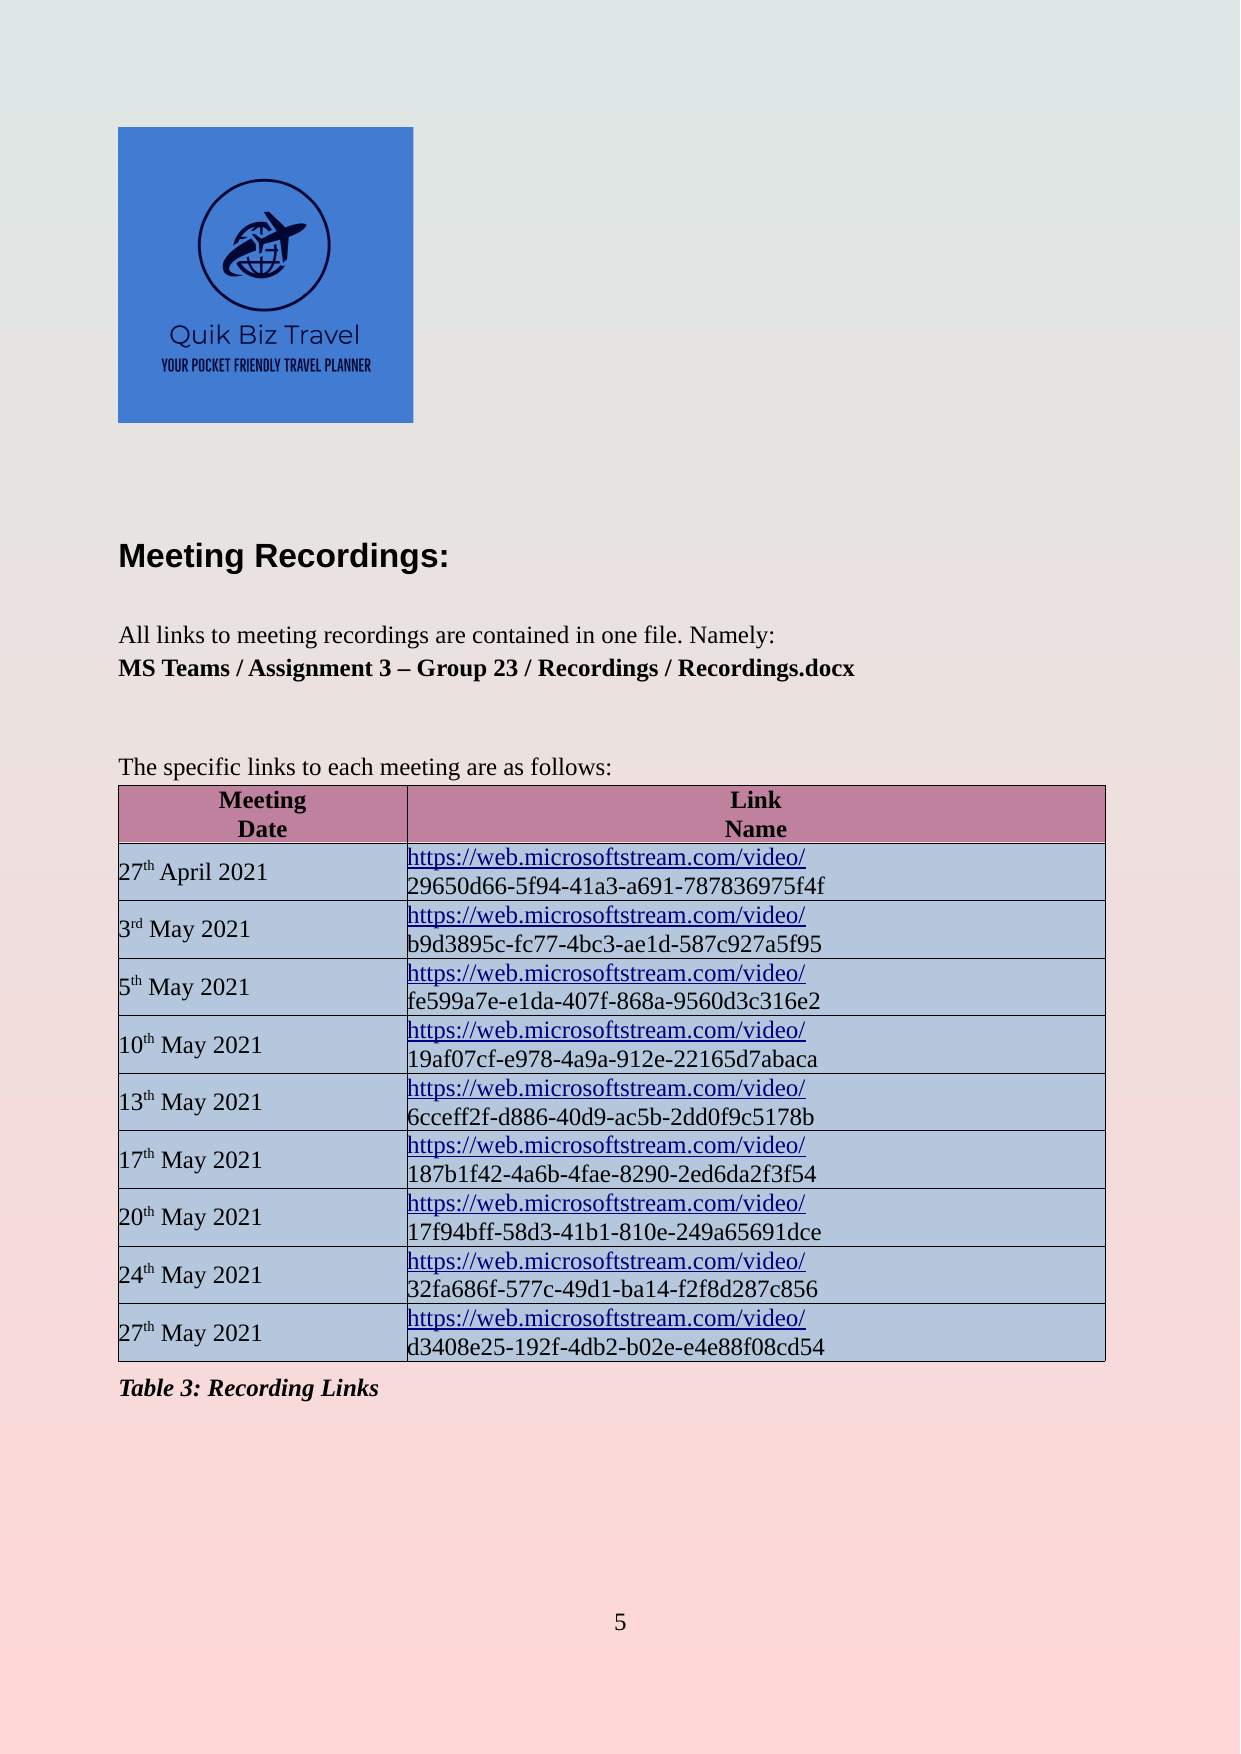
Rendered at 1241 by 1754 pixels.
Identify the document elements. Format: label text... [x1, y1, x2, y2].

table_cell https://web.microsoftstream.com/video/ 17f94bff-58d3-41b1-810e-249a65691dce [408, 1189, 1105, 1246]
table_cell https://web.microsoftstream.com/video/ 29650d66-5f94-41a3-a691-787836975f4f [408, 844, 1105, 900]
table_cell 5th May 2021 [119, 959, 407, 1015]
text MS Teams / Assignment 3 – Group 23 / Recordings / Recordings.docx [118, 653, 1122, 681]
table_cell 13th May 2021 [119, 1074, 407, 1130]
table_cell 24th May 2021 [119, 1247, 407, 1303]
table_cell https://web.microsoftstream.com/video/ 19af07cf-e978-4a9a-912e-22165d7abaca [408, 1016, 1105, 1073]
table_cell 17th May 2021 [119, 1131, 407, 1188]
table_cell https://web.microsoftstream.com/video/ d3408e25-192f-4db2-b02e-e4e88f08cd54 [408, 1304, 1105, 1361]
subtitle Meeting Recordings: [118, 536, 1122, 574]
table_cell https://web.microsoftstream.com/video/ 187b1f42-4a6b-4fae-8290-2ed6da2f3f54 [408, 1131, 1105, 1188]
table_cell https://web.microsoftstream.com/video/ 6cceff2f-d886-40d9-ac5b-2dd0f9c5178b [408, 1074, 1105, 1130]
text Table 3: Recording Links [118, 1373, 1122, 1402]
table_cell 27th April 2021 [119, 844, 407, 900]
table_cell https://web.microsoftstream.com/video/ 32fa686f-577c-49d1-ba14-f2f8d287c856 [408, 1247, 1105, 1303]
table_header Link Name [408, 786, 1105, 842]
table_cell 3rd May 2021 [119, 901, 407, 958]
table_cell https://web.microsoftstream.com/video/ fe599a7e-e1da-407f-868a-9560d3c316e2 [408, 959, 1105, 1015]
table_cell 10th May 2021 [119, 1016, 407, 1073]
picture [118, 127, 414, 423]
text The specific links to each meeting are as follows: [118, 752, 1122, 781]
table_cell 20th May 2021 [119, 1189, 407, 1246]
table_cell 27th May 2021 [119, 1304, 407, 1361]
text All links to meeting recordings are contained in one file. Namely: [118, 620, 1122, 648]
table_header Meeting Date [119, 786, 407, 842]
table_cell https://web.microsoftstream.com/video/ b9d3895c-fc77-4bc3-ae1d-587c927a5f95 [408, 901, 1105, 958]
